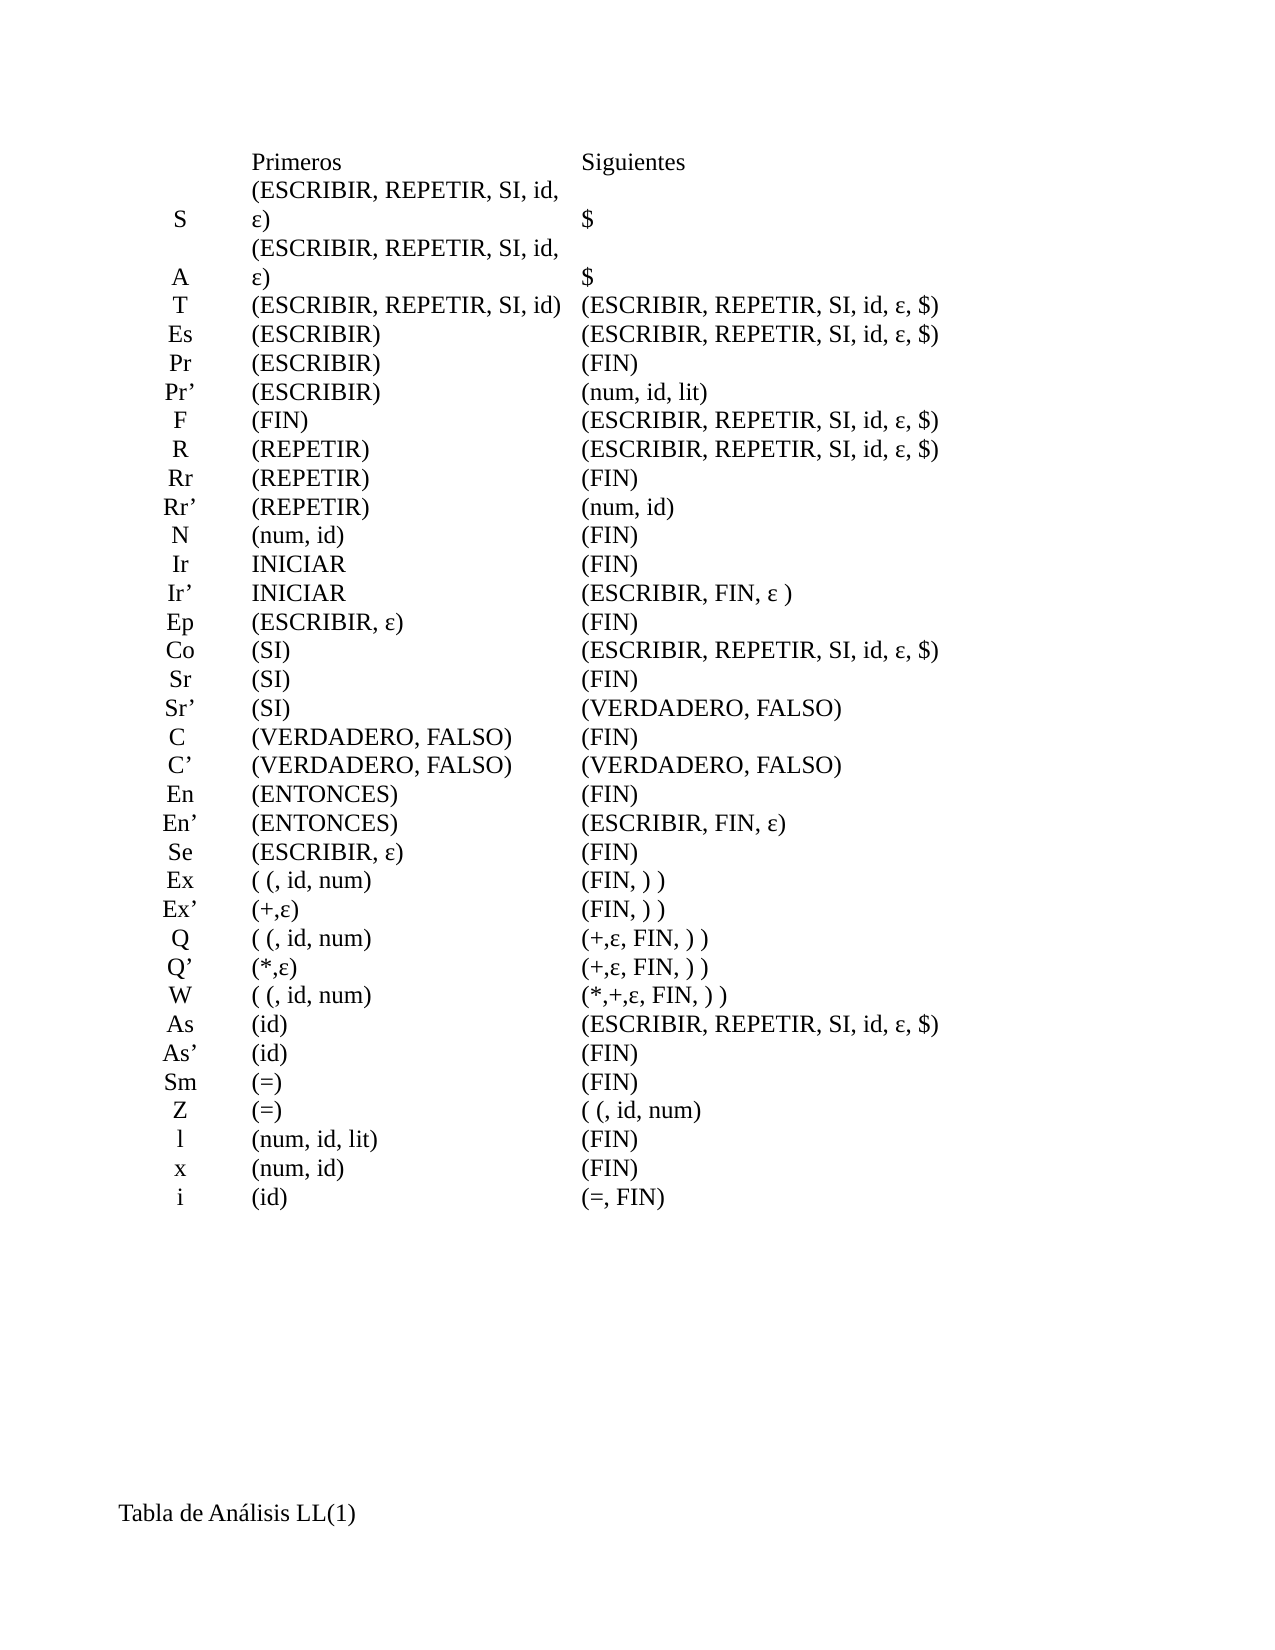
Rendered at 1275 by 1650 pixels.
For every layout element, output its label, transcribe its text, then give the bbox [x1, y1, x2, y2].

table_cell (ESCRIBIR) [248, 377, 578, 406]
table_cell (+,ε, FIN, ) ) [578, 923, 1106, 952]
table_cell C [112, 722, 248, 751]
table_cell (ESCRIBIR, ε) [248, 607, 578, 636]
table_cell (REPETIR) [248, 463, 578, 492]
table_cell (num, id) [248, 521, 578, 549]
table_cell (FIN) [578, 1067, 1106, 1096]
table_cell Z [112, 1096, 248, 1124]
table_cell (+,ε) [248, 894, 578, 923]
table_cell (=, FIN) [578, 1182, 1106, 1211]
table_cell Rr [112, 463, 248, 492]
table_cell $ [578, 176, 1106, 233]
table_cell ( (, id, num) [248, 981, 578, 1009]
table_cell (=) [248, 1096, 578, 1124]
table_cell Ir [112, 549, 248, 578]
table_cell l [112, 1124, 248, 1153]
table_cell As’ [112, 1038, 248, 1067]
table_cell Ex’ [112, 894, 248, 923]
table_cell (ESCRIBIR) [248, 348, 578, 377]
table_cell (ESCRIBIR, REPETIR, SI, id, ε, $) [578, 319, 1106, 348]
table_cell (FIN) [578, 1153, 1106, 1182]
table_cell (ESCRIBIR) [248, 319, 578, 348]
table_cell (ENTONCES) [248, 808, 578, 837]
table_cell En’ [112, 808, 248, 837]
table_cell (FIN) [248, 406, 578, 434]
table_cell (ESCRIBIR, FIN, ε) [578, 808, 1106, 837]
table_cell (ESCRIBIR, REPETIR, SI, id, ε) [248, 233, 578, 291]
table_cell INICIAR [248, 549, 578, 578]
table_cell (*,+,ε, FIN, ) ) [578, 981, 1106, 1009]
table_cell i [112, 1182, 248, 1211]
table_cell (FIN) [578, 607, 1106, 636]
table_cell Q’ [112, 952, 248, 981]
table_cell Se [112, 837, 248, 866]
table_cell As [112, 1009, 248, 1038]
table_cell N [112, 521, 248, 549]
table_cell (id) [248, 1038, 578, 1067]
table_cell Ep [112, 607, 248, 636]
table_cell (SI) [248, 693, 578, 722]
table_cell (ESCRIBIR, REPETIR, SI, id, ε, $) [578, 1009, 1106, 1038]
table_cell (VERDADERO, FALSO) [578, 751, 1106, 779]
table_cell Pr [112, 348, 248, 377]
table_cell Sr [112, 664, 248, 693]
table_cell A [112, 233, 248, 291]
table_cell (ESCRIBIR, REPETIR, SI, id, ε, $) [578, 434, 1106, 463]
table_cell Ex [112, 866, 248, 894]
table_cell (ESCRIBIR, REPETIR, SI, id, ε, $) [578, 291, 1106, 319]
table_cell (ESCRIBIR, REPETIR, SI, id) [248, 291, 578, 319]
table_cell (FIN) [578, 837, 1106, 866]
table_cell Sr’ [112, 693, 248, 722]
table_cell Ir’ [112, 578, 248, 607]
table_cell (FIN) [578, 664, 1106, 693]
table_cell S [112, 176, 248, 233]
table_header Siguientes [578, 147, 1106, 176]
table_cell INICIAR [248, 578, 578, 607]
table_cell (ESCRIBIR, REPETIR, SI, id, ε, $) [578, 406, 1106, 434]
text Tabla de Análisis LL(1) [118, 1498, 1157, 1527]
table_cell (FIN) [578, 549, 1106, 578]
table_header [112, 147, 248, 176]
table_cell (=) [248, 1067, 578, 1096]
table_cell (VERDADERO, FALSO) [248, 722, 578, 751]
table_header Primeros [248, 147, 578, 176]
table_cell (VERDADERO, FALSO) [248, 751, 578, 779]
table_cell Co [112, 636, 248, 664]
table_cell Q [112, 923, 248, 952]
table_cell C’ [112, 751, 248, 779]
table_cell (REPETIR) [248, 434, 578, 463]
table_cell (num, id) [578, 492, 1106, 521]
table_cell F [112, 406, 248, 434]
table_cell (num, id, lit) [248, 1124, 578, 1153]
table_cell (ESCRIBIR, FIN, ε ) [578, 578, 1106, 607]
table_cell (FIN, ) ) [578, 894, 1106, 923]
table_cell (ESCRIBIR, REPETIR, SI, id, ε) [248, 176, 578, 233]
table_cell (SI) [248, 636, 578, 664]
table_cell Sm [112, 1067, 248, 1096]
table_cell (+,ε, FIN, ) ) [578, 952, 1106, 981]
table_cell (REPETIR) [248, 492, 578, 521]
table_cell (VERDADERO, FALSO) [578, 693, 1106, 722]
table_cell (num, id, lit) [578, 377, 1106, 406]
table_cell Es [112, 319, 248, 348]
table_cell (ESCRIBIR, REPETIR, SI, id, ε, $) [578, 636, 1106, 664]
table_cell (FIN) [578, 722, 1106, 751]
table_cell (FIN) [578, 779, 1106, 808]
table_cell ( (, id, num) [578, 1096, 1106, 1124]
table_cell $ [578, 233, 1106, 291]
table_cell R [112, 434, 248, 463]
table_cell (FIN) [578, 348, 1106, 377]
table_cell Rr’ [112, 492, 248, 521]
table_cell (SI) [248, 664, 578, 693]
table_cell (ENTONCES) [248, 779, 578, 808]
table_cell W [112, 981, 248, 1009]
table_cell (FIN) [578, 1124, 1106, 1153]
table_cell (num, id) [248, 1153, 578, 1182]
table_cell En [112, 779, 248, 808]
table_cell (FIN) [578, 521, 1106, 549]
table_cell ( (, id, num) [248, 866, 578, 894]
table_cell (FIN) [578, 1038, 1106, 1067]
table_cell Pr’ [112, 377, 248, 406]
table_cell x [112, 1153, 248, 1182]
table_cell T [112, 291, 248, 319]
table_cell (*,ε) [248, 952, 578, 981]
table_cell ( (, id, num) [248, 923, 578, 952]
table_cell (id) [248, 1009, 578, 1038]
table_cell (id) [248, 1182, 578, 1211]
table_cell (ESCRIBIR, ε) [248, 837, 578, 866]
table_cell (FIN) [578, 463, 1106, 492]
table_cell (FIN, ) ) [578, 866, 1106, 894]
